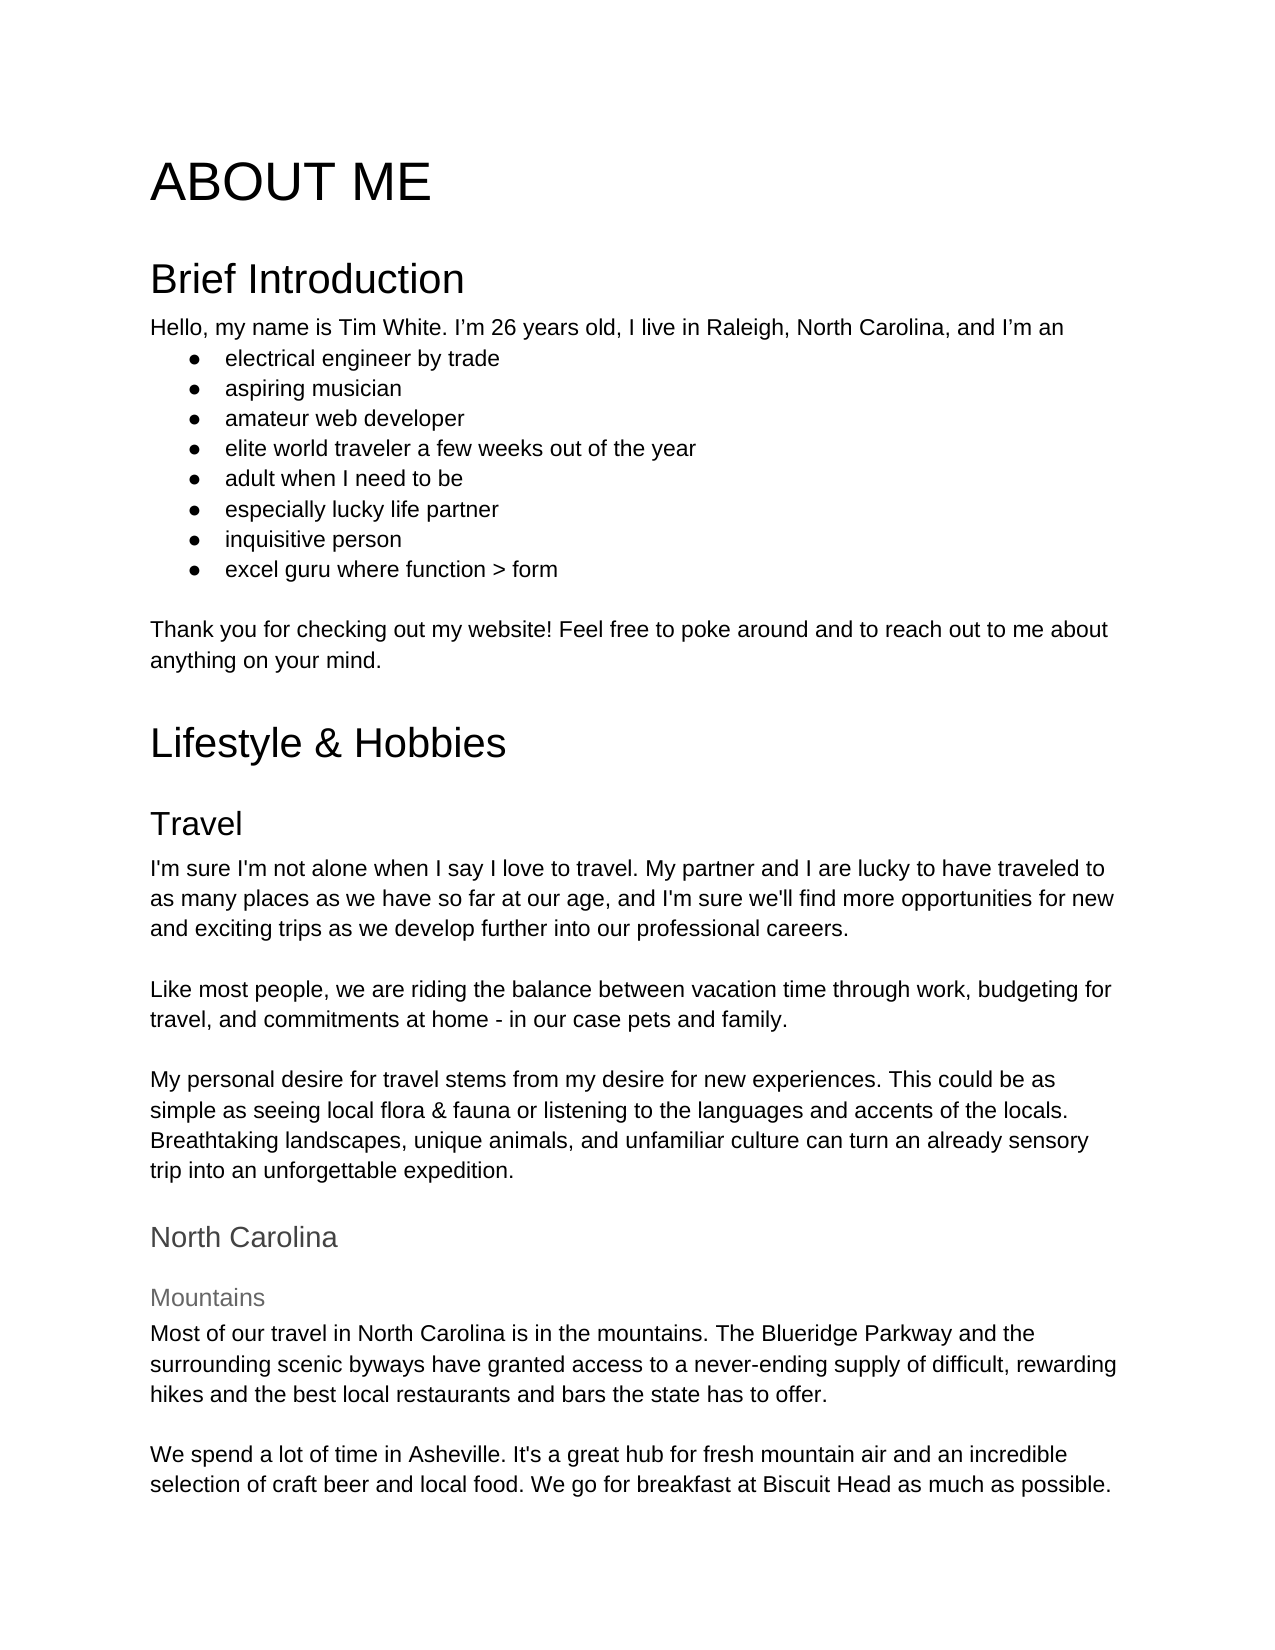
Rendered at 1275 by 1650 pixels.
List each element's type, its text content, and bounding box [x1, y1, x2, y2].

subtitle Brief Introduction [150, 254, 1125, 302]
title ABOUT ME [150, 150, 1125, 212]
list electrical engineer by trade [187, 344, 1125, 371]
list adult when I need to be [187, 465, 1125, 492]
text Thank you for checking out my website! Feel free to poke around and to reach out to me about anything on your mind. [150, 616, 1125, 673]
list amateur web developer [187, 405, 1125, 431]
list aspiring musician [187, 375, 1125, 401]
subtitle Travel [150, 804, 1125, 842]
list elite world traveler a few weeks out of the year [187, 435, 1125, 462]
text Like most people, we are riding the balance between vacation time through work, budgeting for travel, and commitments at home - in our case pets and family. [150, 976, 1125, 1032]
subtitle Lifestyle & Hobbies [150, 718, 1125, 766]
subtitle North Carolina [150, 1221, 1125, 1254]
subtitle Mountains [150, 1283, 1125, 1312]
list inquisitive person [187, 526, 1125, 552]
list especially lucky life partner [187, 496, 1125, 522]
text We spend a lot of time in Asheville. It's a great hub for fresh mountain air and an incredible selection of craft beer and local food. We go for breakfast at Biscuit Head as much as possible. [150, 1441, 1125, 1498]
text My personal desire for travel stems from my desire for new experiences. This could be as simple as seeing local flora & fauna or listening to the languages and accents of the locals. Breathtaking landscapes, unique animals, and unfamiliar culture can turn an already sensory trip into an unforgettable expedition. [150, 1066, 1125, 1183]
list excel guru where function > form [187, 556, 1125, 582]
text Hello, my name is Tim White. I’m 26 years old, I live in Raleigh, North Carolina, and I’m an [150, 314, 1125, 341]
text I'm sure I'm not alone when I say I love to travel. My partner and I are lucky to have traveled to as many places as we have so far at our age, and I'm sure we'll find more opportunities for new and exciting trips as we develop further into our professional careers. [150, 855, 1125, 942]
text Most of our travel in North Carolina is in the mountains. The Blueridge Parkway and the surrounding scenic byways have granted access to a never-ending supply of difficult, rewarding hikes and the best local restaurants and bars the state has to offer. [150, 1320, 1125, 1407]
